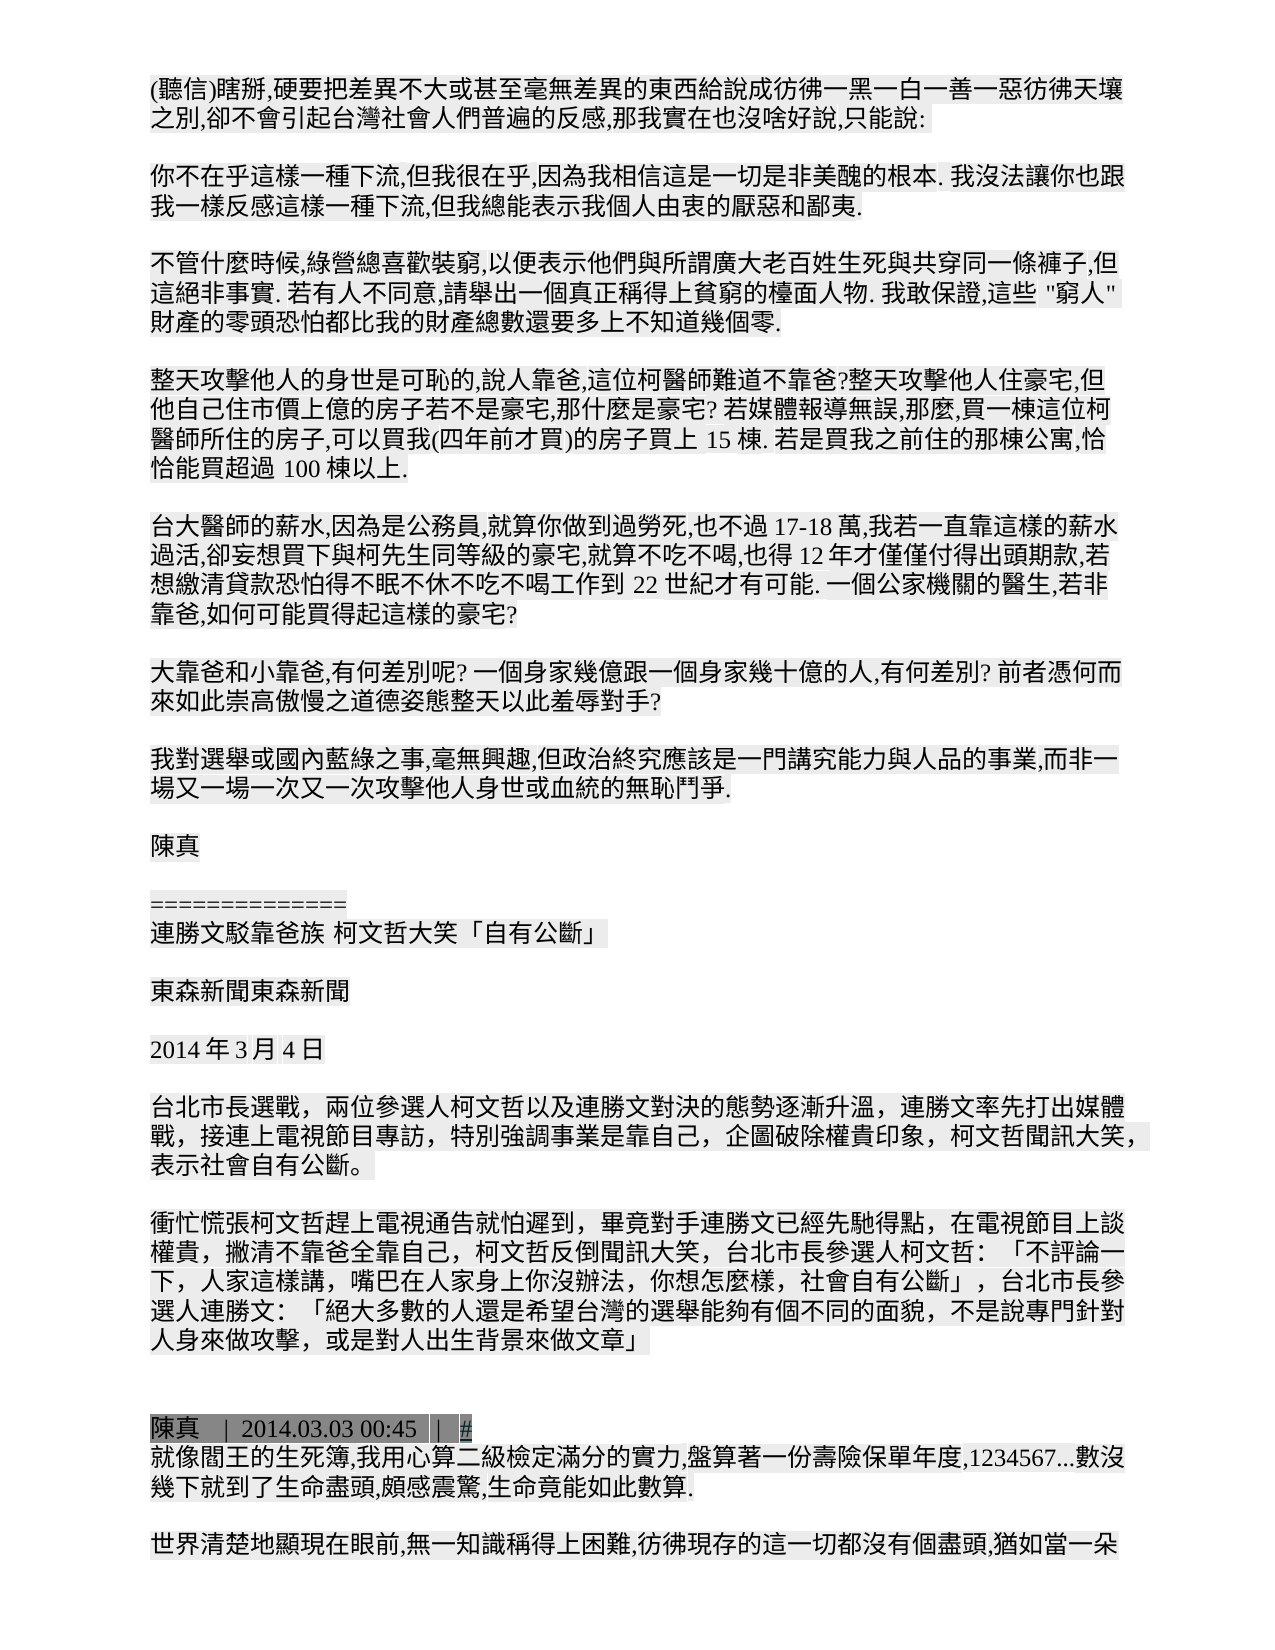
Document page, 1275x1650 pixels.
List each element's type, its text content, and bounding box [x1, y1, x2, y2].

text 陳真 | 2014.03.03 00:45 | # [150, 1414, 1125, 1443]
text 就像閻王的生死簿,我用心算二級檢定滿分的實力,盤算著一份壽險保單年度,1234567...數沒幾下就到了生命盡頭,頗感震驚,生命竟能如此數算. 世界清楚地顯現在眼前,無一知識稱得上困難,彷彿現存的這一切都沒有個盡頭,猶如當一朵花盛開,你沒法想像她將凋零成何等模樣;我幾乎沒法想像有一天我會連三加五等於多少都得絞盡腦汁.當身上血液流盡,生命便隨之失去氣息,哪怕多少呼喚,哪怕富與貴,貧與賤, 哪怕何種生靈,都得一樣下場. martin scorsese說,他從小看電影,每當電影快演完,就會陷入很深的憂鬱中,彷彿睡夢初醒,載浮載沉那一刻;夢將遠颺,而血肉一刻終將到來. 那些曾經盛開燦爛的,而今安在? 正所謂青春何似?熊熊烈火,再美的花都得凋謝,儘管放縱年華,死亡將至,萬物默然. 這些話,來自我最喜歡的當代作曲家之一 Nino Rota寫的殉情記. 這電影40幾年前在我家上映,我都還不識字,看不懂電影在演什麼,但特別喜歡底下這一幕,腦海記憶鮮明,分毫不差,記得有個人,穿著奇怪的衣服,戴著好笑的帽子,走進一團人群中唱起歌來. 當時聽不懂也看不懂在唱什麼. 大人說,阿正這小孩很怪,每當演到這一幕,他就離開票口進場看,聽了一遍又一遍,記不得當時心裏是什麼感覺了,長大後總算明白歌詞的意義.青春何似?熊熊烈火,再美的花都得凋謝. https://www.youtube.com/watch?v=EuVu9bb0gHQ [150, 1443, 1125, 1560]
text 實在很不想談論諸如底下剪報所提這樣一些事,因為寫來滿紙污穢,而且很多東西清清楚楚明明白白,根本沒有議論空間,如果人們對於這樣一些純屬 "事實性" 的東西不感興趣,硬要(聽信)瞎掰,硬要把差異不大或甚至毫無差異的東西給說成彷彿一黑一白一善一惡彷彿天壤之別,卻不會引起台灣社會人們普遍的反感,那我實在也沒啥好說,只能說: 你不在乎這樣一種下流,但我很在乎,因為我相信這是一切是非美醜的根本. 我沒法讓你也跟我一樣反感這樣一種下流,但我總能表示我個人由衷的厭惡和鄙夷. 不管什麼時候,綠營總喜歡裝窮,以便表示他們與所謂廣大老百姓生死與共穿同一條褲子,但這絕非事實. 若有人不同意,請舉出一個真正稱得上貧窮的檯面人物. 我敢保證,這些 "窮人" 財產的零頭恐怕都比我的財產總數還要多上不知道幾個零. 整天攻擊他人的身世是可恥的,說人靠爸,這位柯醫師難道不靠爸?整天攻擊他人住豪宅,但他自己住市價上億的房子若不是豪宅,那什麼是豪宅? 若媒體報導無誤,那麼,買一棟這位柯醫師所住的房子,可以買我(四年前才買)的房子買上 15 棟. 若是買我之前住的那棟公寓,恰恰能買超過 100 棟以上. 台大醫師的薪水,因為是公務員,就算你做到過勞死,也不過17-18萬,我若一直靠這樣的薪水過活,卻妄想買下與柯先生同等級的豪宅,就算不吃不喝,也得12年才僅僅付得出頭期款,若想繳清貸款恐怕得不眠不休不吃不喝工作到 22 世紀才有可能. 一個公家機關的醫生,若非靠爸,如何可能買得起這樣的豪宅? 大靠爸和小靠爸,有何差別呢? 一個身家幾億跟一個身家幾十億的人,有何差別? 前者憑何而來如此崇高傲慢之道德姿態整天以此羞辱對手? 我對選舉或國內藍綠之事,毫無興趣,但政治終究應該是一門講究能力與人品的事業,而非一場又一場一次又一次攻擊他人身世或血統的無恥鬥爭. 陳真 ============== 連勝文駁靠爸族 柯文哲大笑「自有公斷」 東森新聞東森新聞 2014年3月4日 台北市長選戰，兩位參選人柯文哲以及連勝文對決的態勢逐漸升溫，連勝文率先打出媒體戰，接連上電視節目專訪，特別強調事業是靠自己，企圖破除權貴印象，柯文哲聞訊大笑，表示社會自有公斷。 衝忙慌張柯文哲趕上電視通告就怕遲到，畢竟對手連勝文已經先馳得點，在電視節目上談權貴，撇清不靠爸全靠自己，柯文哲反倒聞訊大笑，台北市長參選人柯文哲：「不評論一下，人家這樣講，嘴巴在人家身上你沒辦法，你想怎麼樣，社會自有公斷」，台北市長參選人連勝文：「絕大多數的人還是希望台灣的選舉能夠有個不同的面貌，不是說專門針對人身來做攻擊，或是對人出生背景來做文章」 [150, 75, 1125, 1355]
